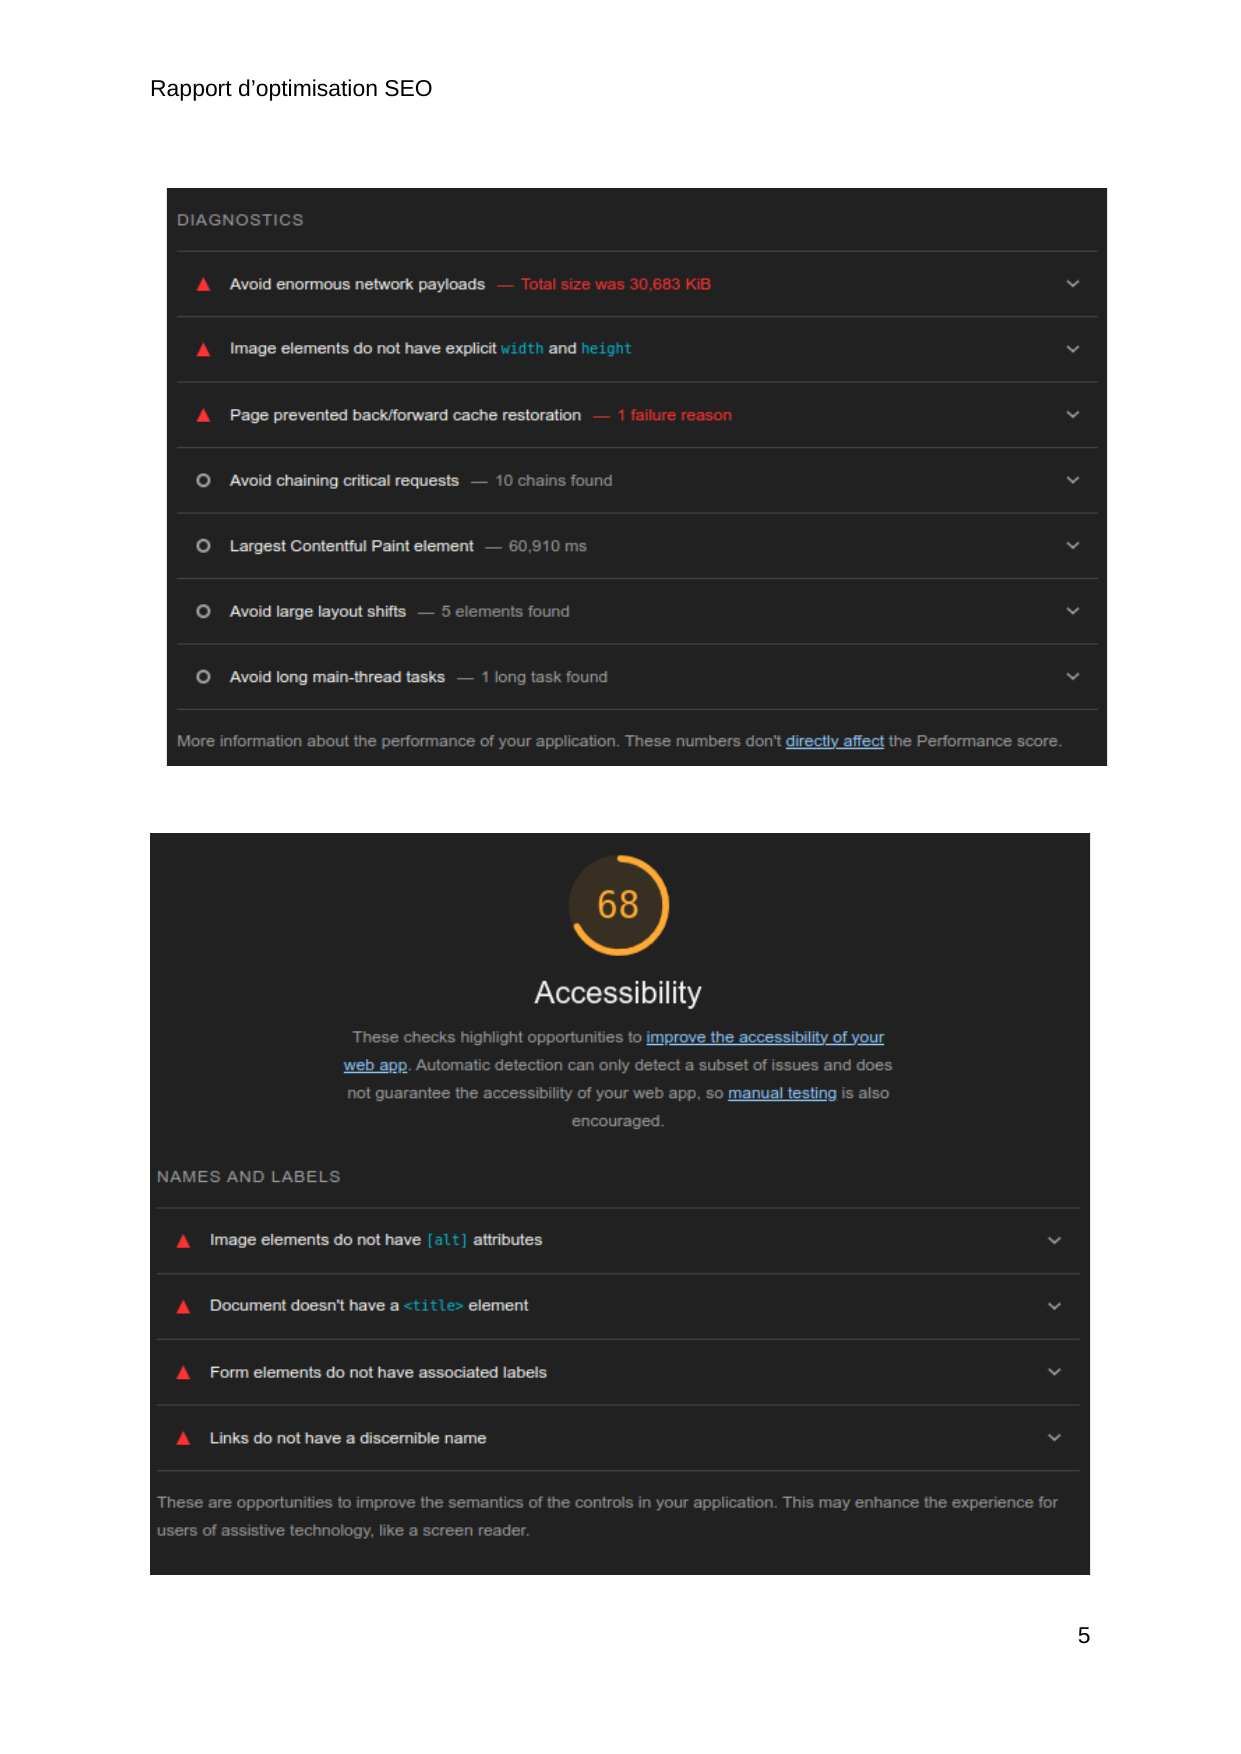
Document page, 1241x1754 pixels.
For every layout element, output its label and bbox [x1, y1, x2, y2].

picture [150, 833, 1091, 1575]
picture [166, 188, 1108, 766]
